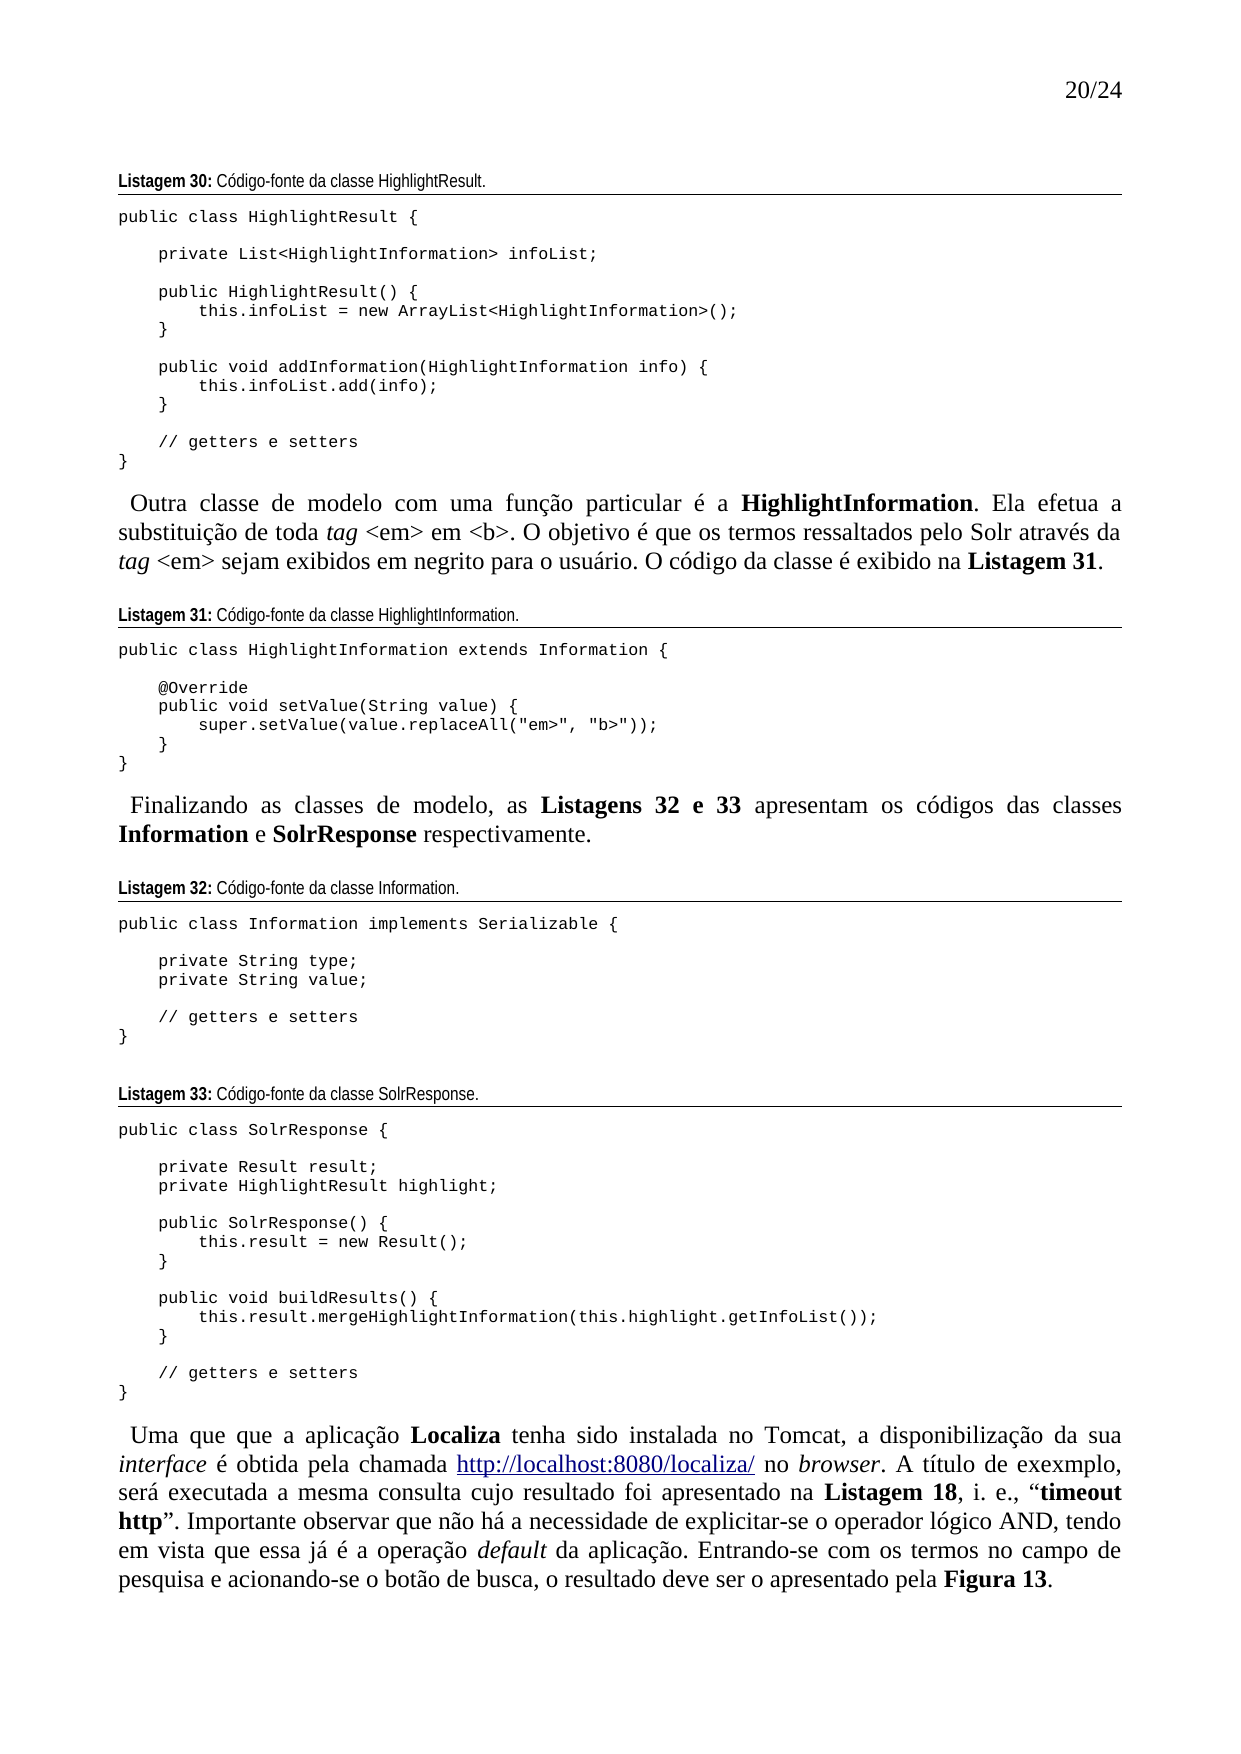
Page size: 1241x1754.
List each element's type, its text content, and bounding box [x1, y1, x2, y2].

list public void buildResults() { [118, 1289, 1122, 1307]
text Outra classe de modelo com uma função particular é a HighlightInformation. Ela efetua a substituição de toda tag <em> em <b>. O objetivo é que os termos ressaltados pelo Solr através da tag <em> sejam exibidos em negrito para o usuário. O código da classe é exibido na Listagem 31. [118, 488, 1122, 575]
list } [118, 753, 1122, 772]
text Uma que que a aplicação Localiza tenha sido instalada no Tomcat, a disponibilização da sua interface é obtida pela chamada http://localhost:8080/localiza/ no browser. A título de exexmplo, será executada a mesma consulta cujo resultado foi apresentado na Listagem 18, i. e., “timeout http”. Importante observar que não há a necessidade de explicitar-se o operador lógico AND, tendo em vista que essa já é a operação default da aplicação. Entrando-se com os termos no campo de pesquisa e acionando-se o botão de busca, o resultado deve ser o apresentado pela Figura 13. [118, 1420, 1122, 1592]
list this.infoList = new ArrayList<HighlightInformation>(); [118, 301, 1122, 320]
list public void setValue(String value) { [118, 697, 1122, 716]
list // getters e setters [118, 1364, 1122, 1382]
list // getters e setters [118, 432, 1122, 451]
list this.result = new Result(); [118, 1232, 1122, 1251]
list public class HighlightInformation extends Information { [118, 641, 1122, 659]
list } [118, 1382, 1122, 1401]
list Listagem 33: Código-fonte da classe SolrResponse. [118, 1083, 1122, 1106]
text Finalizando as classes de modelo, as Listagens 32 e 33 apresentam os códigos das classes Information e SolrResponse respectivamente. [118, 791, 1122, 848]
list public class HighlightResult { [118, 207, 1122, 226]
list } [118, 734, 1122, 753]
list public void addInformation(HighlightInformation info) { [118, 357, 1122, 376]
list this.result.mergeHighlightInformation(this.highlight.getInfoList()); [118, 1307, 1122, 1326]
list this.infoList.add(info); [118, 376, 1122, 395]
list public class SolrResponse { [118, 1120, 1122, 1139]
list } [118, 1251, 1122, 1270]
list } [118, 395, 1122, 413]
list // getters e setters [118, 1008, 1122, 1027]
list private Result result; [118, 1157, 1122, 1176]
list private List<HighlightInformation> infoList; [118, 245, 1122, 263]
list public HighlightResult() { [118, 282, 1122, 301]
list } [118, 1027, 1122, 1045]
list @Override [118, 678, 1122, 697]
list private String value; [118, 970, 1122, 989]
list private HighlightResult highlight; [118, 1176, 1122, 1195]
list Listagem 32: Código-fonte da classe Information. [118, 877, 1122, 901]
list Listagem 31: Código-fonte da classe HighlightInformation. [118, 603, 1122, 627]
list super.setValue(value.replaceAll("em>", "b>")); [118, 716, 1122, 734]
list } [118, 451, 1122, 470]
list private String type; [118, 952, 1122, 970]
list Listagem 30: Código-fonte da classe HighlightResult. [118, 170, 1122, 194]
list public class Information implements Serializable { [118, 914, 1122, 933]
list } [118, 1326, 1122, 1345]
list public SolrResponse() { [118, 1214, 1122, 1232]
list } [118, 320, 1122, 338]
